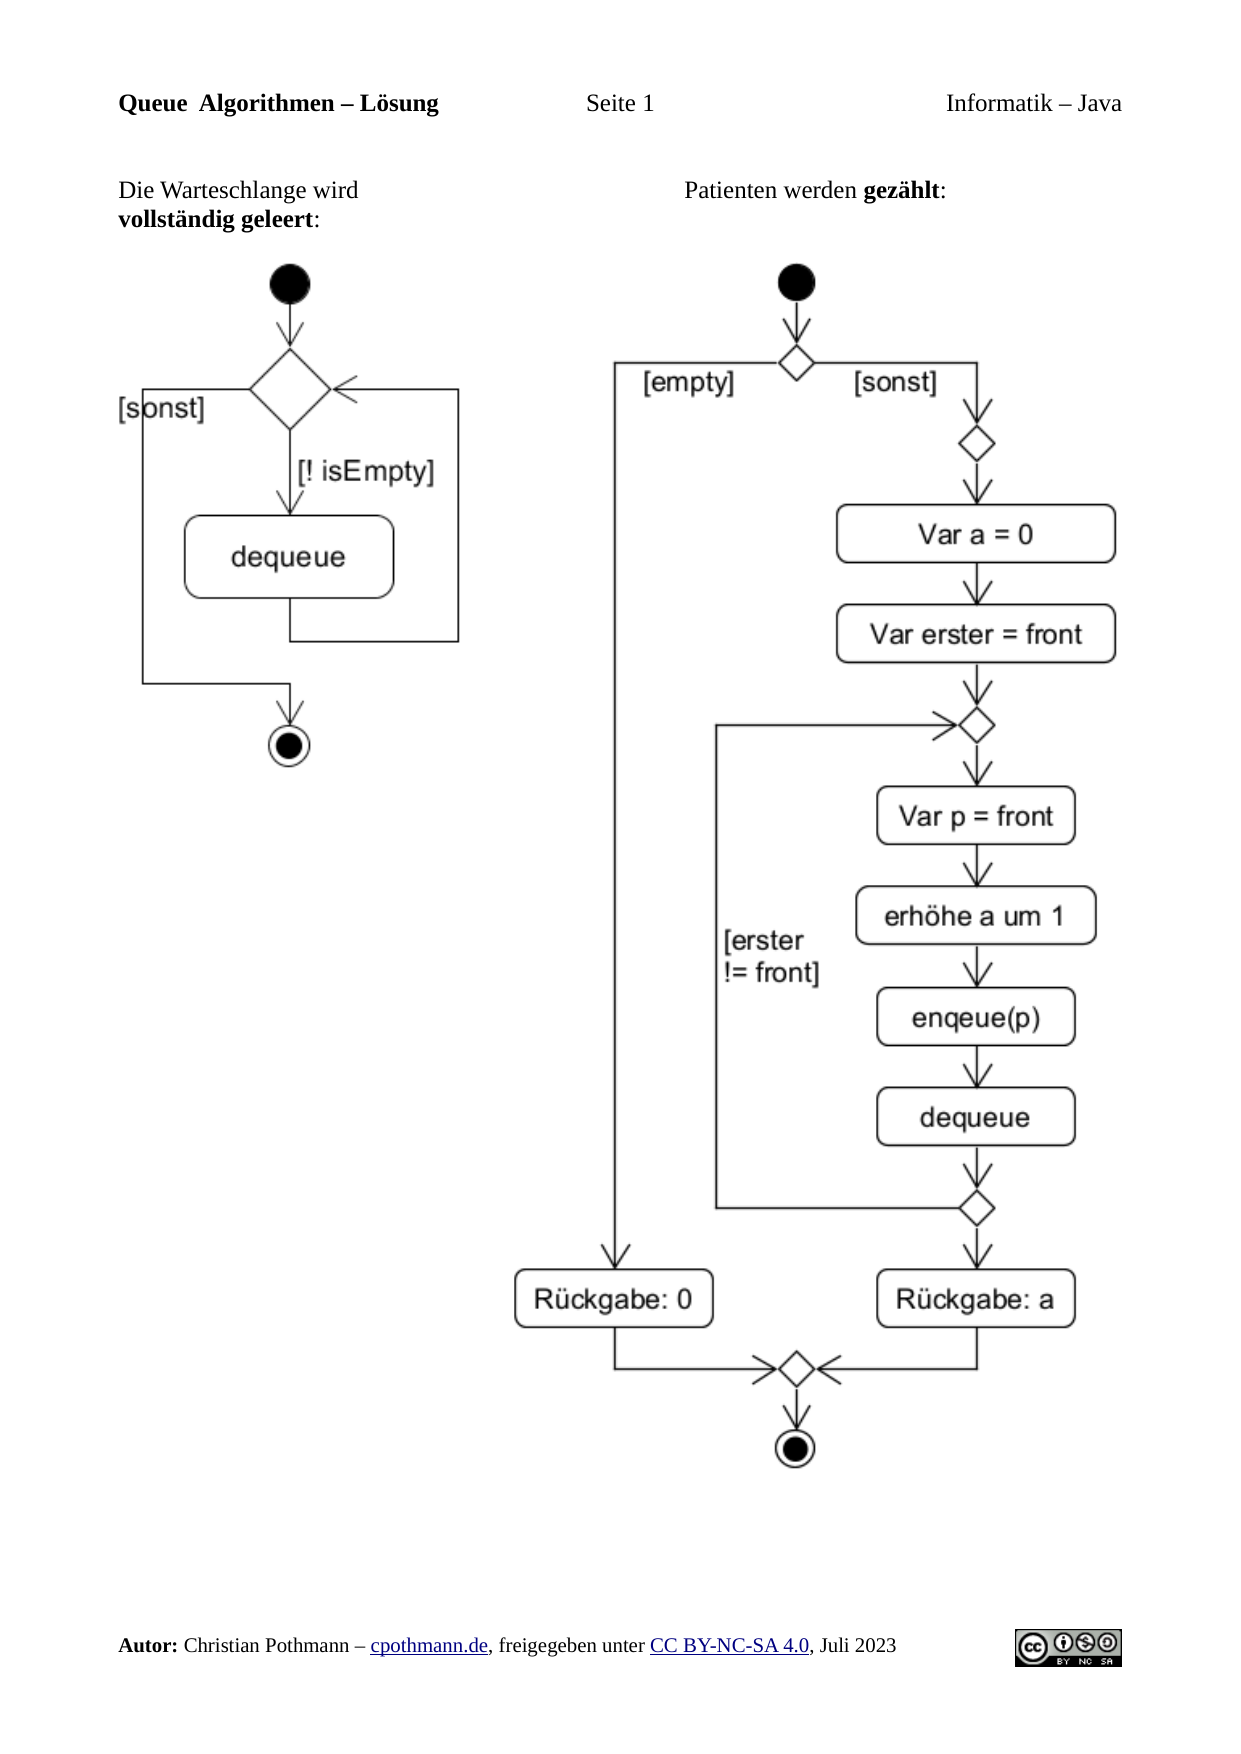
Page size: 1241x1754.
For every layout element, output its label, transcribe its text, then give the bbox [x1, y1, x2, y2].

picture [1015, 1629, 1122, 1667]
table_header Die Warteschlange wird vollständig geleert: [118, 176, 509, 1470]
table_header Patienten werden gezählt: [509, 176, 1122, 1470]
text Autor: Christian Pothmann – cpothmann.de, freigegeben unter CC BY-NC-SA 4.0, Juli 2023 [118, 1633, 1015, 1657]
picture [513, 261, 1118, 1470]
picture [118, 261, 461, 769]
